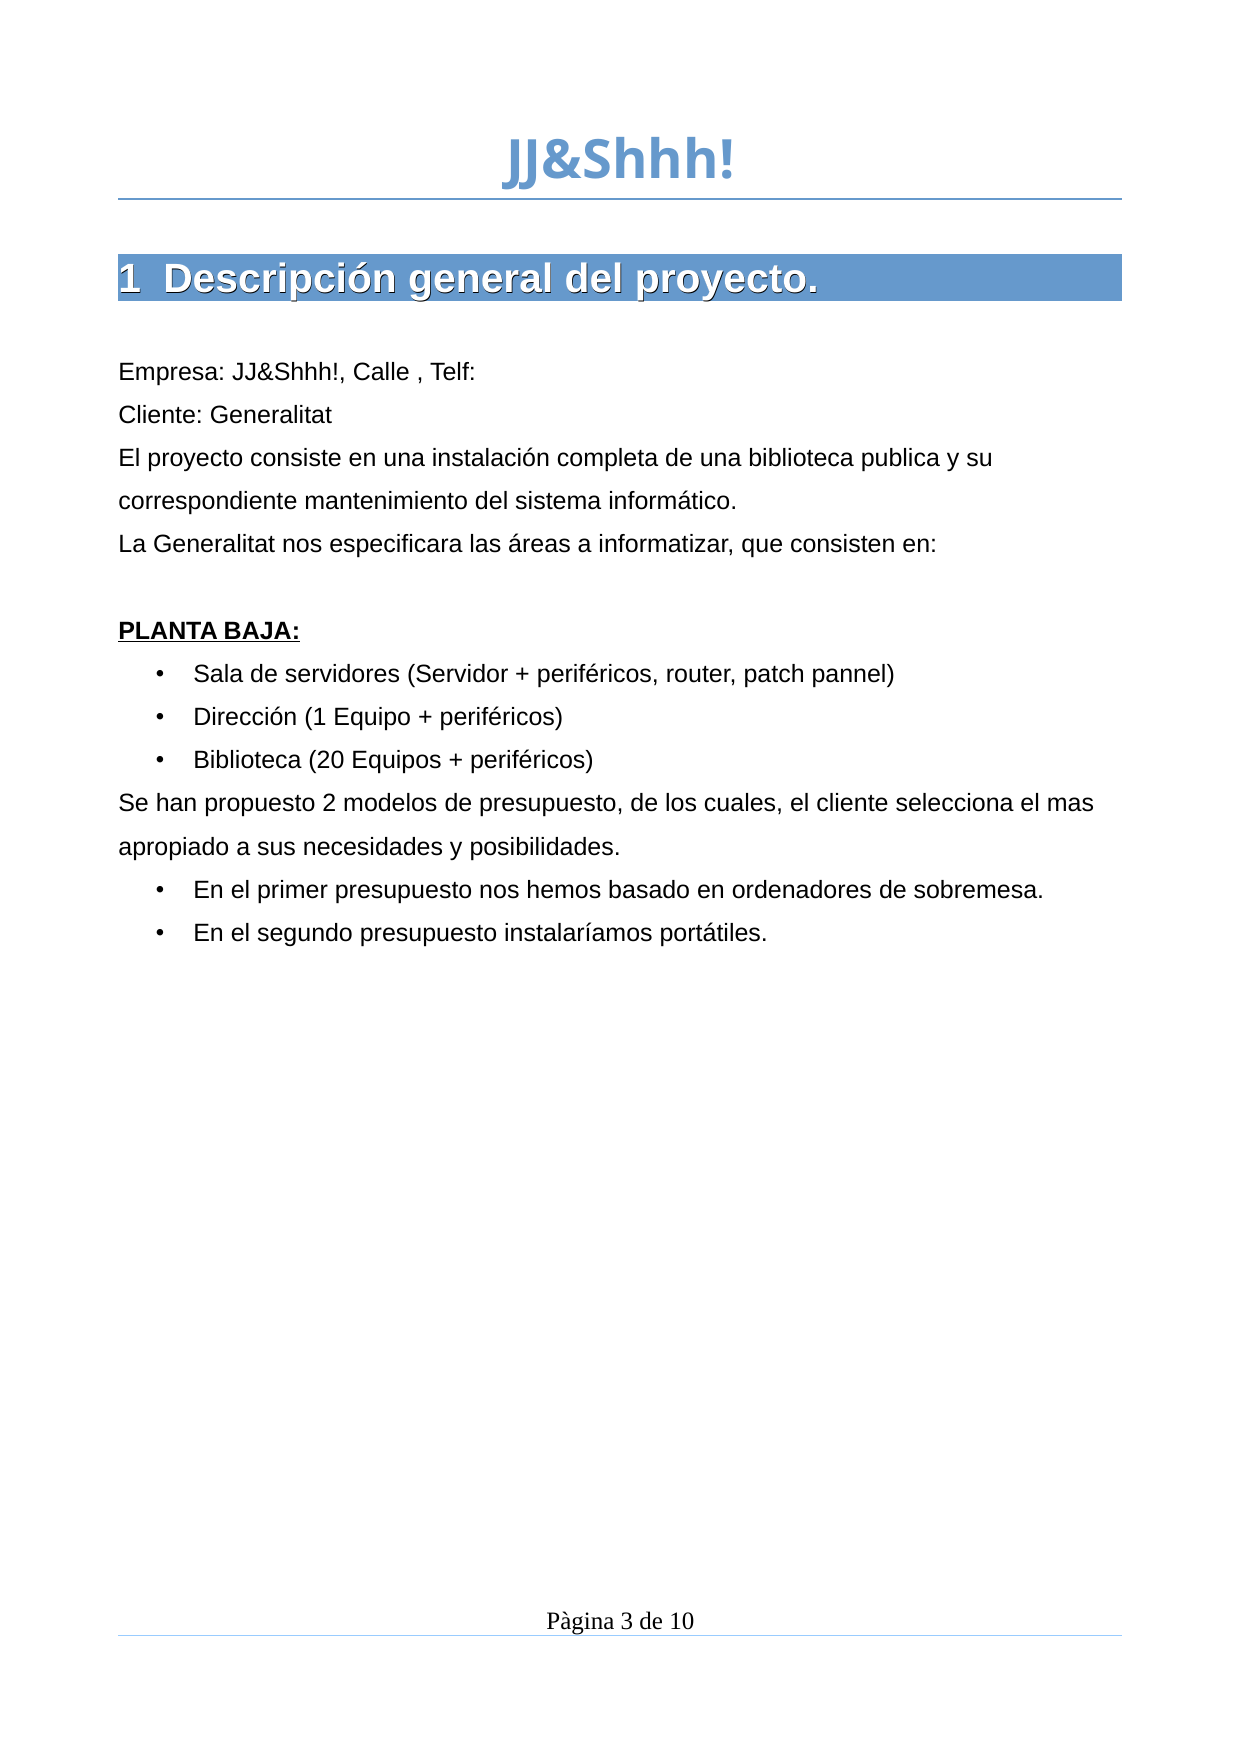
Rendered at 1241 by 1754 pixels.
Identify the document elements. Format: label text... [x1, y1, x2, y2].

text Se han propuesto 2 modelos de presupuesto, de los cuales, el cliente selecciona el mas apropiado a sus necesidades y posibilidades. [118, 788, 1122, 860]
list En el primer presupuesto nos hemos basado en ordenadores de sobremesa. [156, 875, 1122, 903]
text Cliente: Generalitat [118, 400, 1122, 429]
subtitle Descripción general del proyecto. [118, 254, 1122, 301]
text PLANTA BAJA: [118, 616, 1122, 644]
list Sala de servidores (Servidor + periféricos, router, patch pannel) [156, 659, 1122, 688]
list En el segundo presupuesto instalaríamos portátiles. [156, 918, 1122, 947]
text El proyecto consiste en una instalación completa de una biblioteca publica y su correspondiente mantenimiento del sistema informático. [118, 443, 1122, 515]
list Biblioteca (20 Equipos + periféricos) [156, 745, 1122, 774]
list Dirección (1 Equipo + periféricos) [156, 702, 1122, 731]
text La Generalitat nos especificara las áreas a informatizar, que consisten en: [118, 529, 1122, 558]
text Empresa: JJ&Shhh!, Calle , Telf: [118, 357, 1122, 386]
